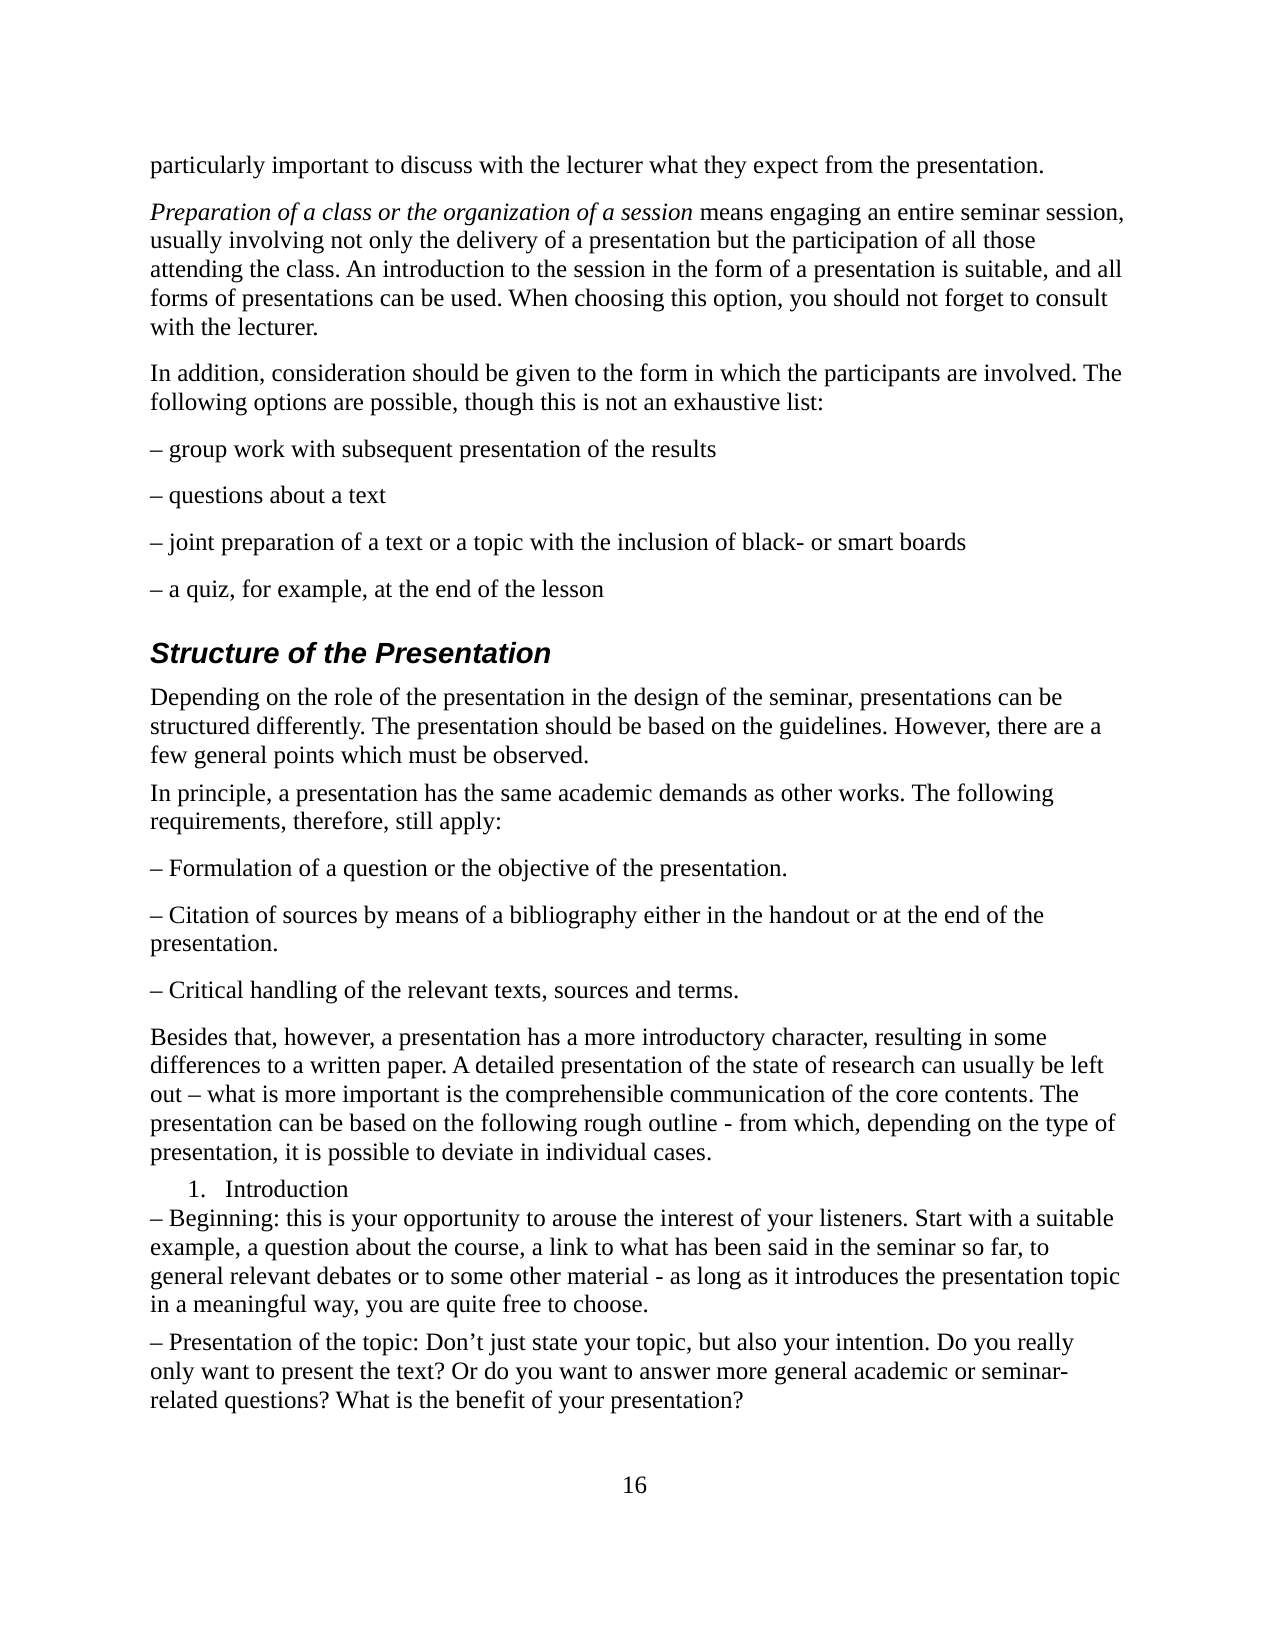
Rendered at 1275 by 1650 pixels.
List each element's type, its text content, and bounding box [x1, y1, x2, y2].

text – Critical handling of the relevant texts, sources and terms. [150, 975, 1125, 1004]
list Introduction [187, 1174, 1125, 1203]
text – questions about a text [150, 480, 1125, 509]
text – Presentation of the topic: Don’t just state your topic, but also your intention. Do you really only want to present the text? Or do you want to answer more general academic or seminar-related questions? What is the benefit of your presentation? [150, 1327, 1125, 1413]
text – Beginning: this is your opportunity to arouse the interest of your listeners. Start with a suitable example, a question about the course, a link to what has been said in the seminar so far, to general relevant debates or to some other material - as long as it introduces the presentation topic in a meaningful way, you are quite free to choose. [150, 1203, 1125, 1318]
text – a quiz, for example, at the end of the lesson [150, 574, 1125, 602]
text Preparation of a class or the organization of a session means engaging an entire seminar session, usually involving not only the delivery of a presentation but the participation of all those attending the class. An introduction to the session in the form of a presentation is suitable, and all forms of presentations can be used. When choosing this option, you should not forget to consult with the lecturer. [150, 197, 1125, 340]
text – joint preparation of a text or a topic with the inclusion of black- or smart boards [150, 527, 1125, 556]
text In principle, a presentation has the same academic demands as other works. The following requirements, therefore, still apply: [150, 778, 1125, 835]
text Besides that, however, a presentation has a more introductory character, resulting in some differences to a written paper. A detailed presentation of the state of research can usually be left out – what is more important is the comprehensible communication of the core contents. The presentation can be based on the following rough outline - from which, depending on the type of presentation, it is possible to deviate in individual cases. [150, 1022, 1125, 1166]
text particularly important to discuss with the lecturer what they expect from the presentation. [150, 150, 1125, 179]
text – group work with subsequent presentation of the results [150, 434, 1125, 462]
text – Formulation of a question or the objective of the presentation. [150, 853, 1125, 882]
subtitle Structure of the Presentation [150, 636, 1125, 670]
text – Citation of sources by means of a bibliography either in the handout or at the end of the presentation. [150, 900, 1125, 957]
text In addition, consideration should be given to the form in which the participants are involved. The following options are possible, though this is not an exhaustive list: [150, 358, 1125, 416]
text Depending on the role of the presentation in the design of the seminar, presentations can be structured differently. The presentation should be based on the guidelines. However, there are a few general points which must be observed. [150, 682, 1125, 769]
